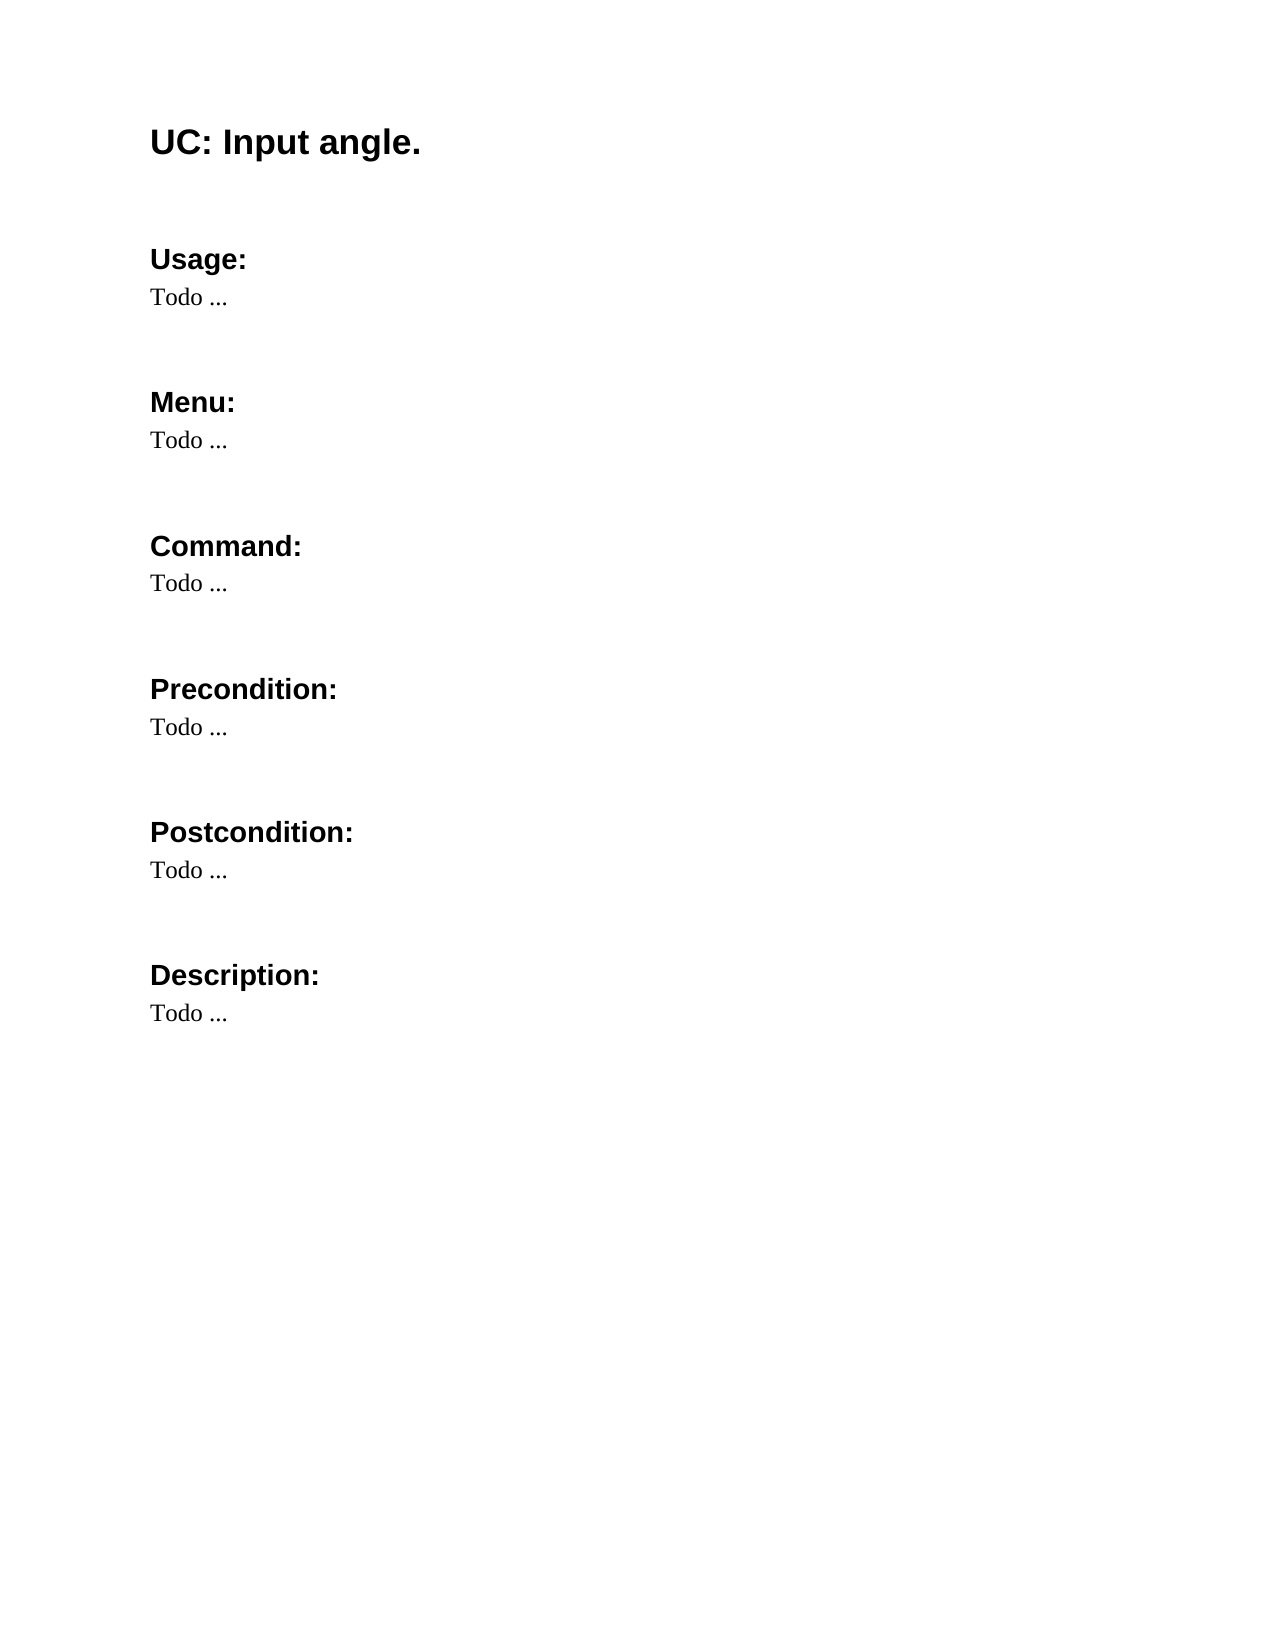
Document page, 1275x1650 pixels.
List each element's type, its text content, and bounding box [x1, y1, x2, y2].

subtitle Precondition: [150, 672, 1125, 705]
subtitle Usage: [150, 242, 1125, 276]
subtitle UC: Input angle. [150, 121, 1125, 162]
text Todo ... [150, 568, 1125, 597]
text Todo ... [150, 855, 1125, 883]
text Todo ... [150, 712, 1125, 740]
text Todo ... [150, 282, 1125, 311]
text Todo ... [150, 998, 1125, 1027]
text Todo ... [150, 425, 1125, 454]
subtitle Menu: [150, 386, 1125, 419]
subtitle Description: [150, 958, 1125, 992]
subtitle Command: [150, 529, 1125, 562]
subtitle Postcondition: [150, 815, 1125, 848]
